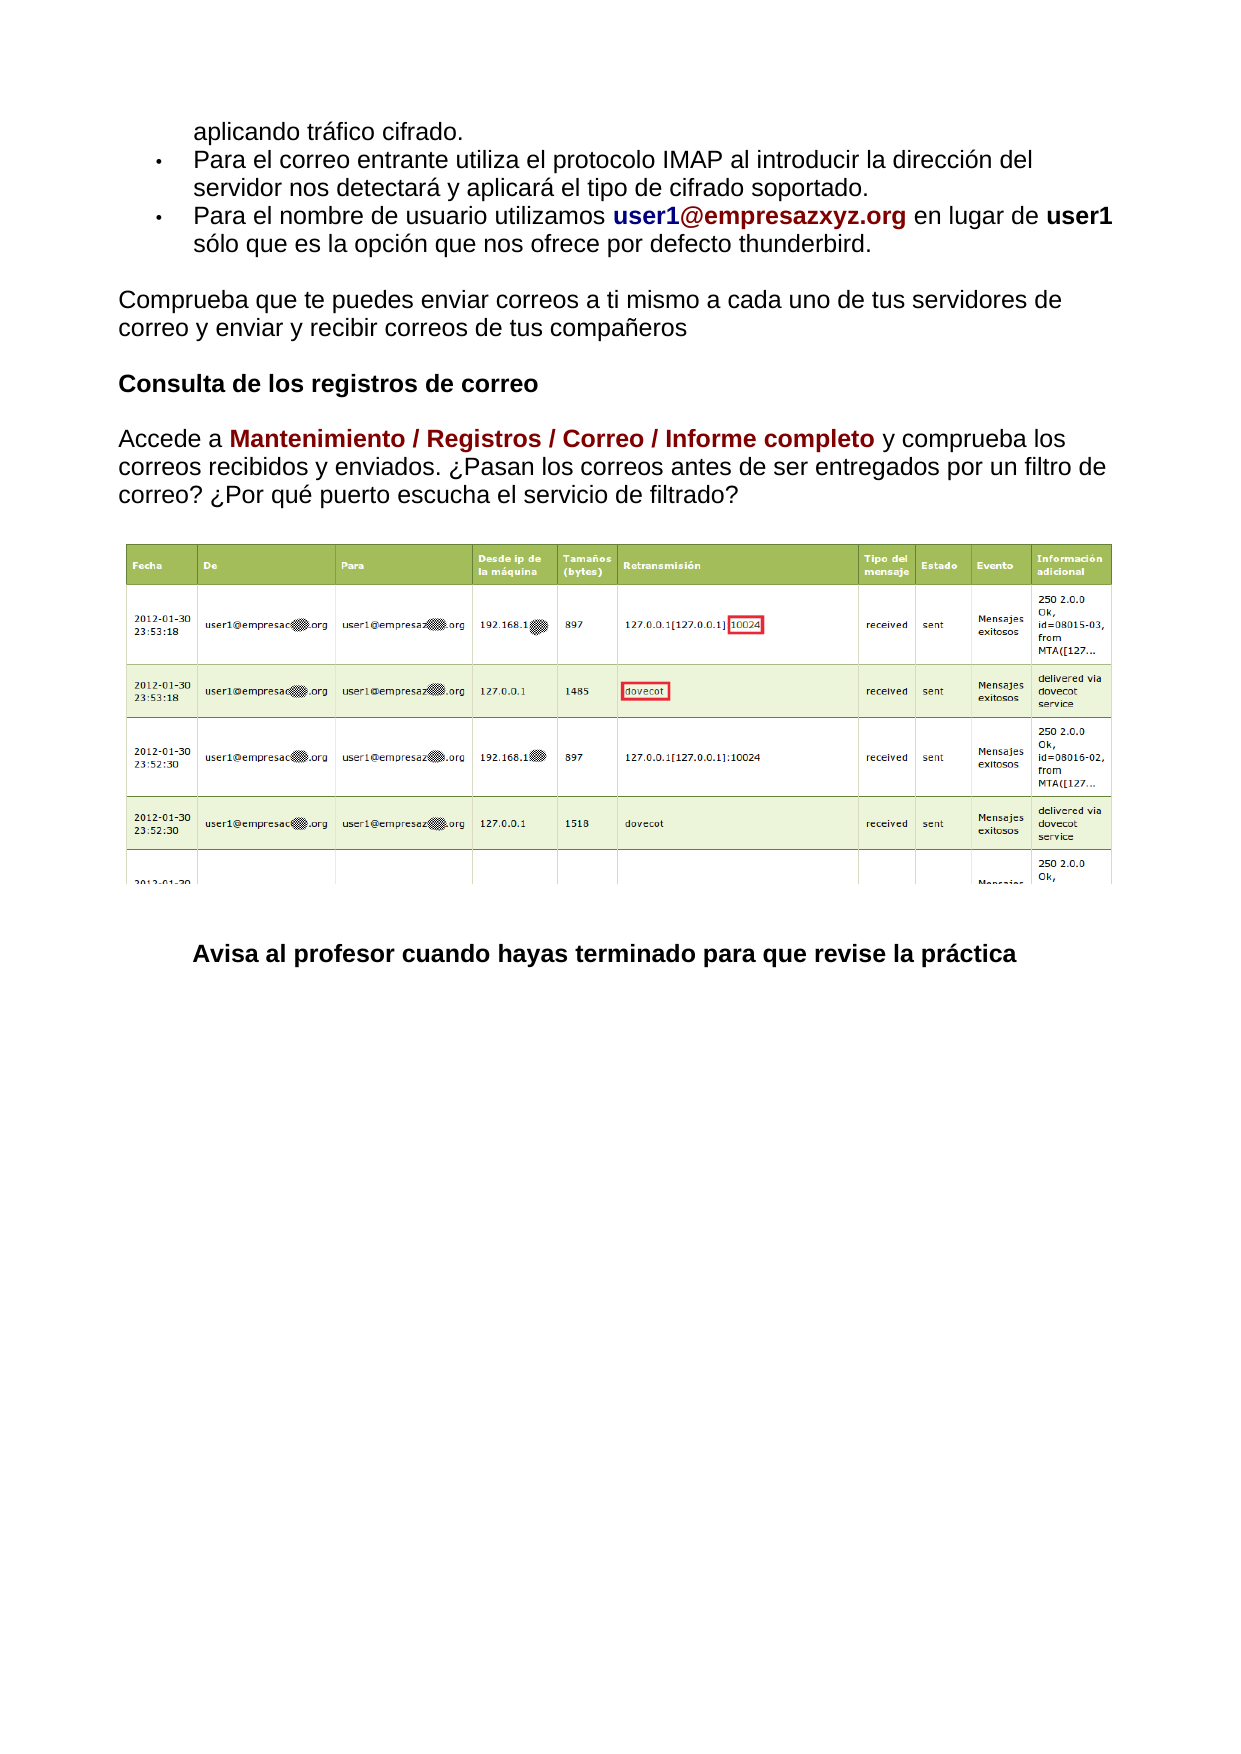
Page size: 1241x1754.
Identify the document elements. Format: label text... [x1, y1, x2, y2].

text Avisa al profesor cuando hayas terminado para que revise la práctica [192, 940, 1122, 968]
picture [118, 536, 1123, 884]
text Comprueba que te puedes enviar correos a ti mismo a cada uno de tus servidores de correo y enviar y recibir correos de tus compañeros [118, 286, 1122, 341]
text Accede a Mantenimiento / Registros / Correo / Informe completo y comprueba los correos recibidos y enviados. ¿Pasan los correos antes de ser entregados por un filtro de correo? ¿Por qué puerto escucha el servicio de filtrado? [118, 425, 1122, 509]
list Para el nombre de usuario utilizamos user1@empresazxyz.org en lugar de user1 sólo que es la opción que nos ofrece por defecto thunderbird. [156, 202, 1122, 258]
list Para el correo entrante utiliza el protocolo IMAP al introducir la dirección del servidor nos detectará y aplicará el tipo de cifrado soportado. [156, 146, 1122, 202]
text Consulta de los registros de correo [118, 369, 1122, 397]
list aplicando tráfico cifrado. [156, 118, 1122, 146]
